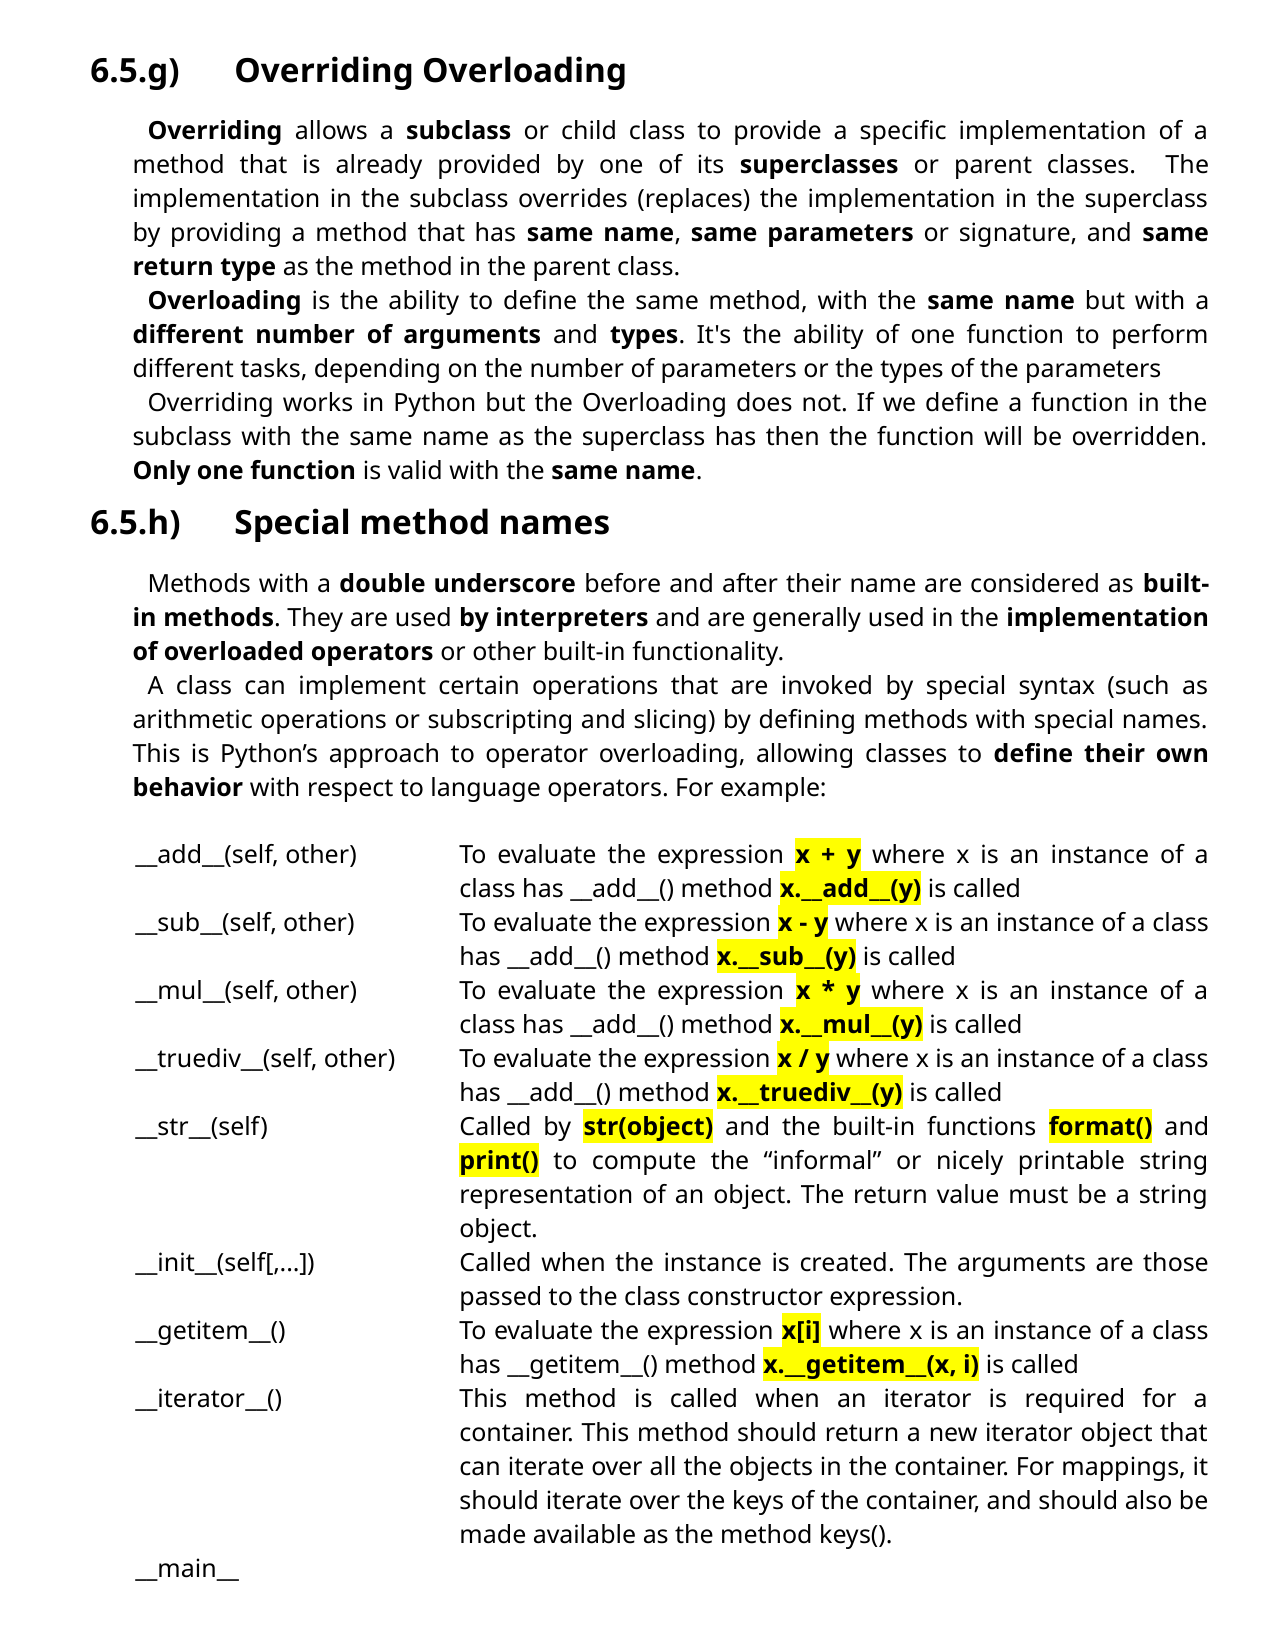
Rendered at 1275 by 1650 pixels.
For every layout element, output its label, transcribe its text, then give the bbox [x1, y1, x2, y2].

list __sub__(self, other) To evaluate the expression x - y where x is an instance of a class has __add__() method x.__sub__(y) is called [135, 905, 1209, 973]
list __getitem__() To evaluate the expression x[i] where x is an instance of a class has __getitem__() method x.__getitem__(x, i) is called [135, 1313, 1209, 1381]
list __init__(self[,...]) Called when the instance is created. The arguments are those passed to the class constructor expression. [135, 1245, 1209, 1313]
list __iterator__() This method is called when an iterator is required for a container. This method should return a new iterator object that can iterate over all the objects in the container. For mappings, it should iterate over the keys of the container, and should also be made available as the method keys(). [135, 1381, 1209, 1551]
list __main__ [135, 1551, 1209, 1584]
list __truediv__(self, other) To evaluate the expression x / y where x is an instance of a class has __add__() method x.__truediv__(y) is called [135, 1041, 1209, 1109]
subtitle Overriding Overloading [90, 46, 1209, 92]
text Overriding allows a subclass or child class to provide a specific implementation of a method that is already provided by one of its superclasses or parent classes. The implementation in the subclass overrides (replaces) the implementation in the superclass by providing a method that has same name, same parameters or signature, and same return type as the method in the parent class. [132, 113, 1209, 283]
subtitle Special method names [90, 499, 1209, 545]
list __str__(self) Called by str(object) and the built-in functions format() and print() to compute the “informal” or nicely printable string representation of an object. The return value must be a string object. [135, 1109, 1209, 1245]
list __add__(self, other) To evaluate the expression x + y where x is an instance of a class has __add__() method x.__add__(y) is called [135, 837, 1209, 905]
list __mul__(self, other) To evaluate the expression x * y where x is an instance of a class has __add__() method x.__mul__(y) is called [135, 973, 1209, 1041]
text Overloading is the ability to define the same method, with the same name but with a different number of arguments and types. It's the ability of one function to perform different tasks, depending on the number of parameters or the types of the parameters [132, 283, 1209, 385]
text A class can implement certain operations that are invoked by special syntax (such as arithmetic operations or subscripting and slicing) by defining methods with special names. This is Python’s approach to operator overloading, allowing classes to define their own behavior with respect to language operators. For example: [132, 668, 1209, 803]
text Overriding works in Python but the Overloading does not. If we define a function in the subclass with the same name as the superclass has then the function will be overridden. Only one function is valid with the same name. [132, 385, 1209, 487]
text Methods with a double underscore before and after their name are considered as built-in methods. They are used by interpreters and are generally used in the implementation of overloaded operators or other built-in functionality. [132, 566, 1209, 668]
